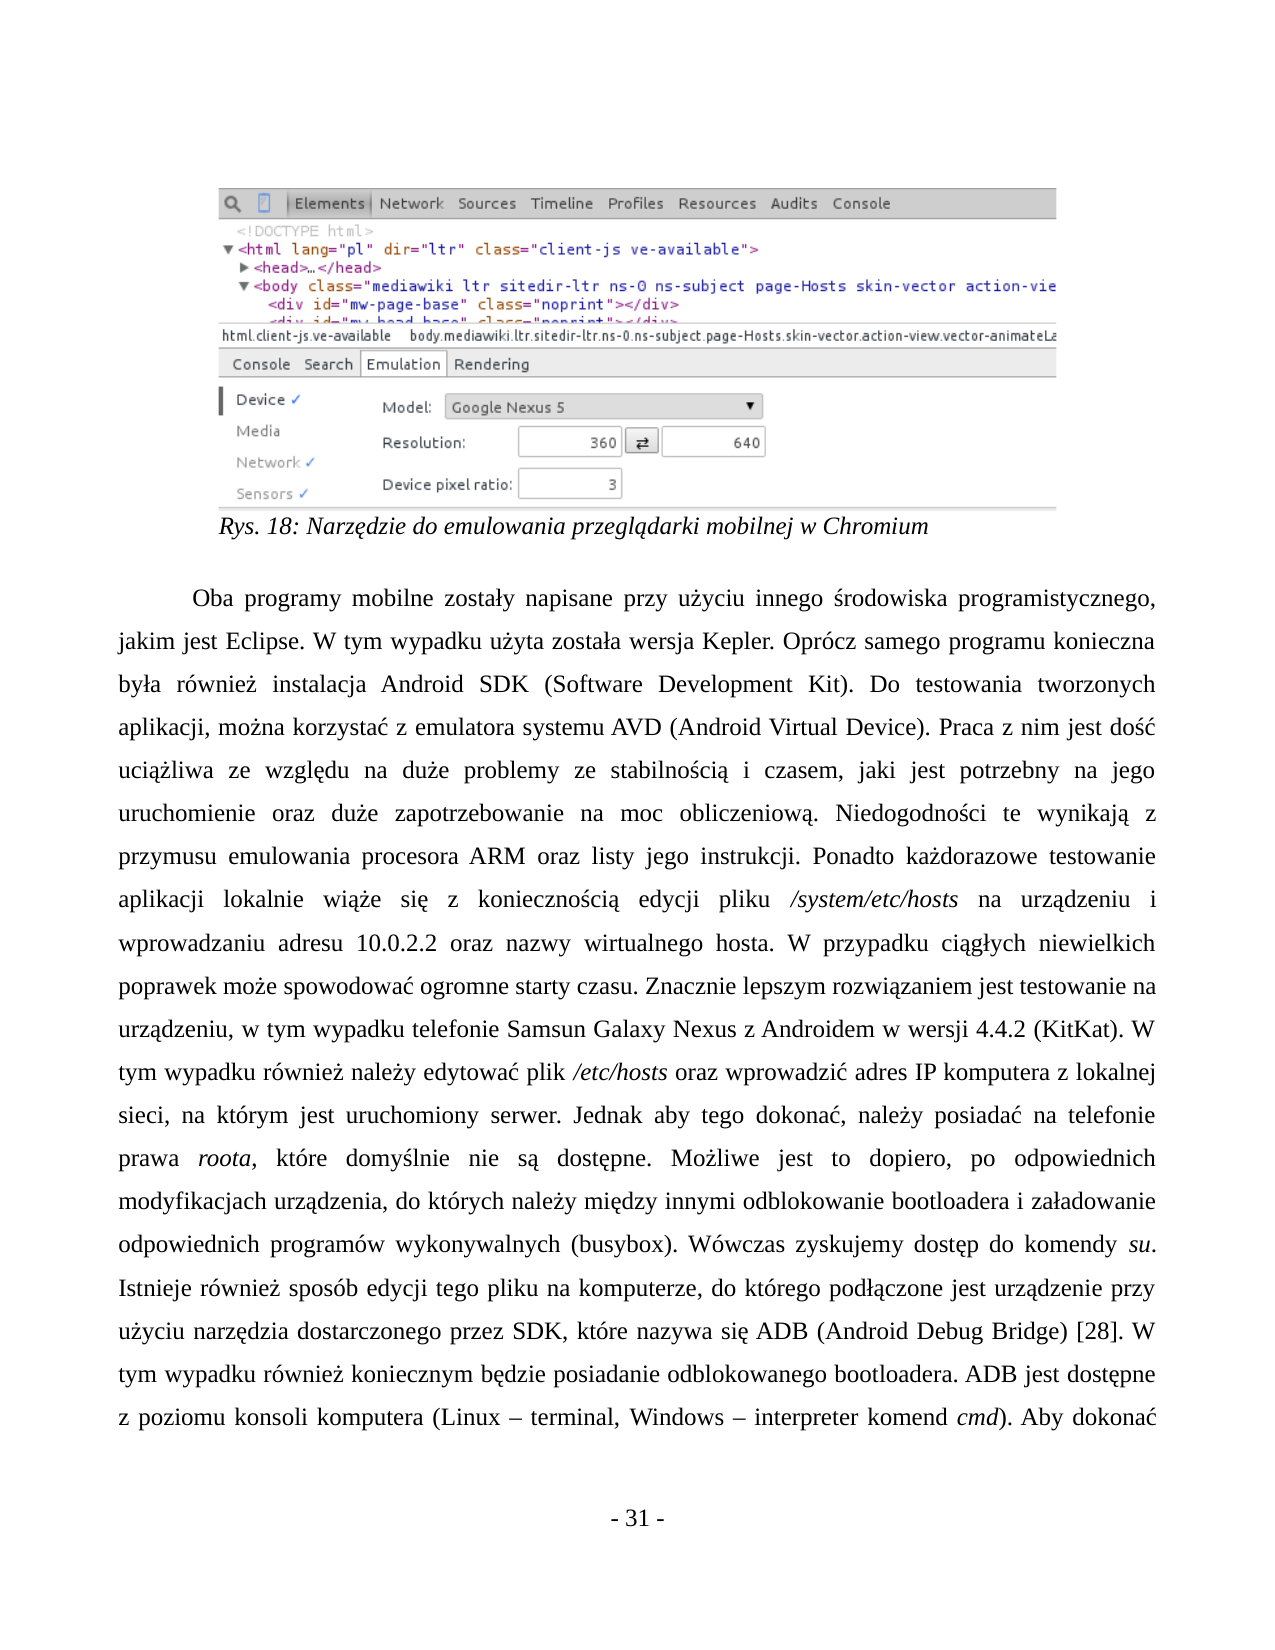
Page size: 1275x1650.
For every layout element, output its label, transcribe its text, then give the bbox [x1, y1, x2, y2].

text Oba programy mobilne zostały napisane przy użyciu innego środowiska programistycznego, jakim jest Eclipse. W tym wypadku użyta została wersja Kepler. Oprócz samego programu konieczna była również instalacja Android SDK (Software Development Kit). Do testowania tworzonych aplikacji, można korzystać z emulatora systemu AVD (Android Virtual Device). Praca z nim jest dość uciążliwa ze względu na duże problemy ze stabilnością i czasem, jaki jest potrzebny na jego uruchomienie oraz duże zapotrzebowanie na moc obliczeniową. Niedogodności te wynikają z przymusu emulowania procesora ARM oraz listy jego instrukcji. Ponadto każdorazowe testowanie aplikacji lokalnie wiąże się z koniecznością edycji pliku /system/etc/hosts na urządzeniu i wprowadzaniu adresu 10.0.2.2 oraz nazwy wirtualnego hosta. W przypadku ciągłych niewielkich poprawek może spowodować ogromne starty czasu. Znacznie lepszym rozwiązaniem jest testowanie na urządzeniu, w tym wypadku telefonie Samsun Galaxy Nexus z Androidem w wersji 4.4.2 (KitKat). W tym wypadku również należy edytować plik /etc/hosts oraz wprowadzić adres IP komputera z lokalnej sieci, na którym jest uruchomiony serwer. Jednak aby tego dokonać, należy posiadać na telefonie prawa roota, które domyślnie nie są dostępne. Możliwe jest to dopiero, po odpowiednich modyfikacjach urządzenia, do których należy między innymi odblokowanie bootloadera i załadowanie odpowiednich programów wykonywalnych (busybox). Wówczas zyskujemy dostęp do komendy su. Istnieje również sposób edycji tego pliku na komputerze, do którego podłączone jest urządzenie przy użyciu narzędzia dostarczonego przez SDK, które nazywa się ADB (Android Debug Bridge) [28]. W tym wypadku również koniecznym będzie posiadanie odblokowanego bootloadera. ADB jest dostępne z poziomu konsoli komputera (Linux – terminal, Windows – interpreter komend cmd). Aby dokonać [118, 583, 1157, 1431]
picture [218, 188, 1057, 511]
table_header [118, 176, 1157, 539]
